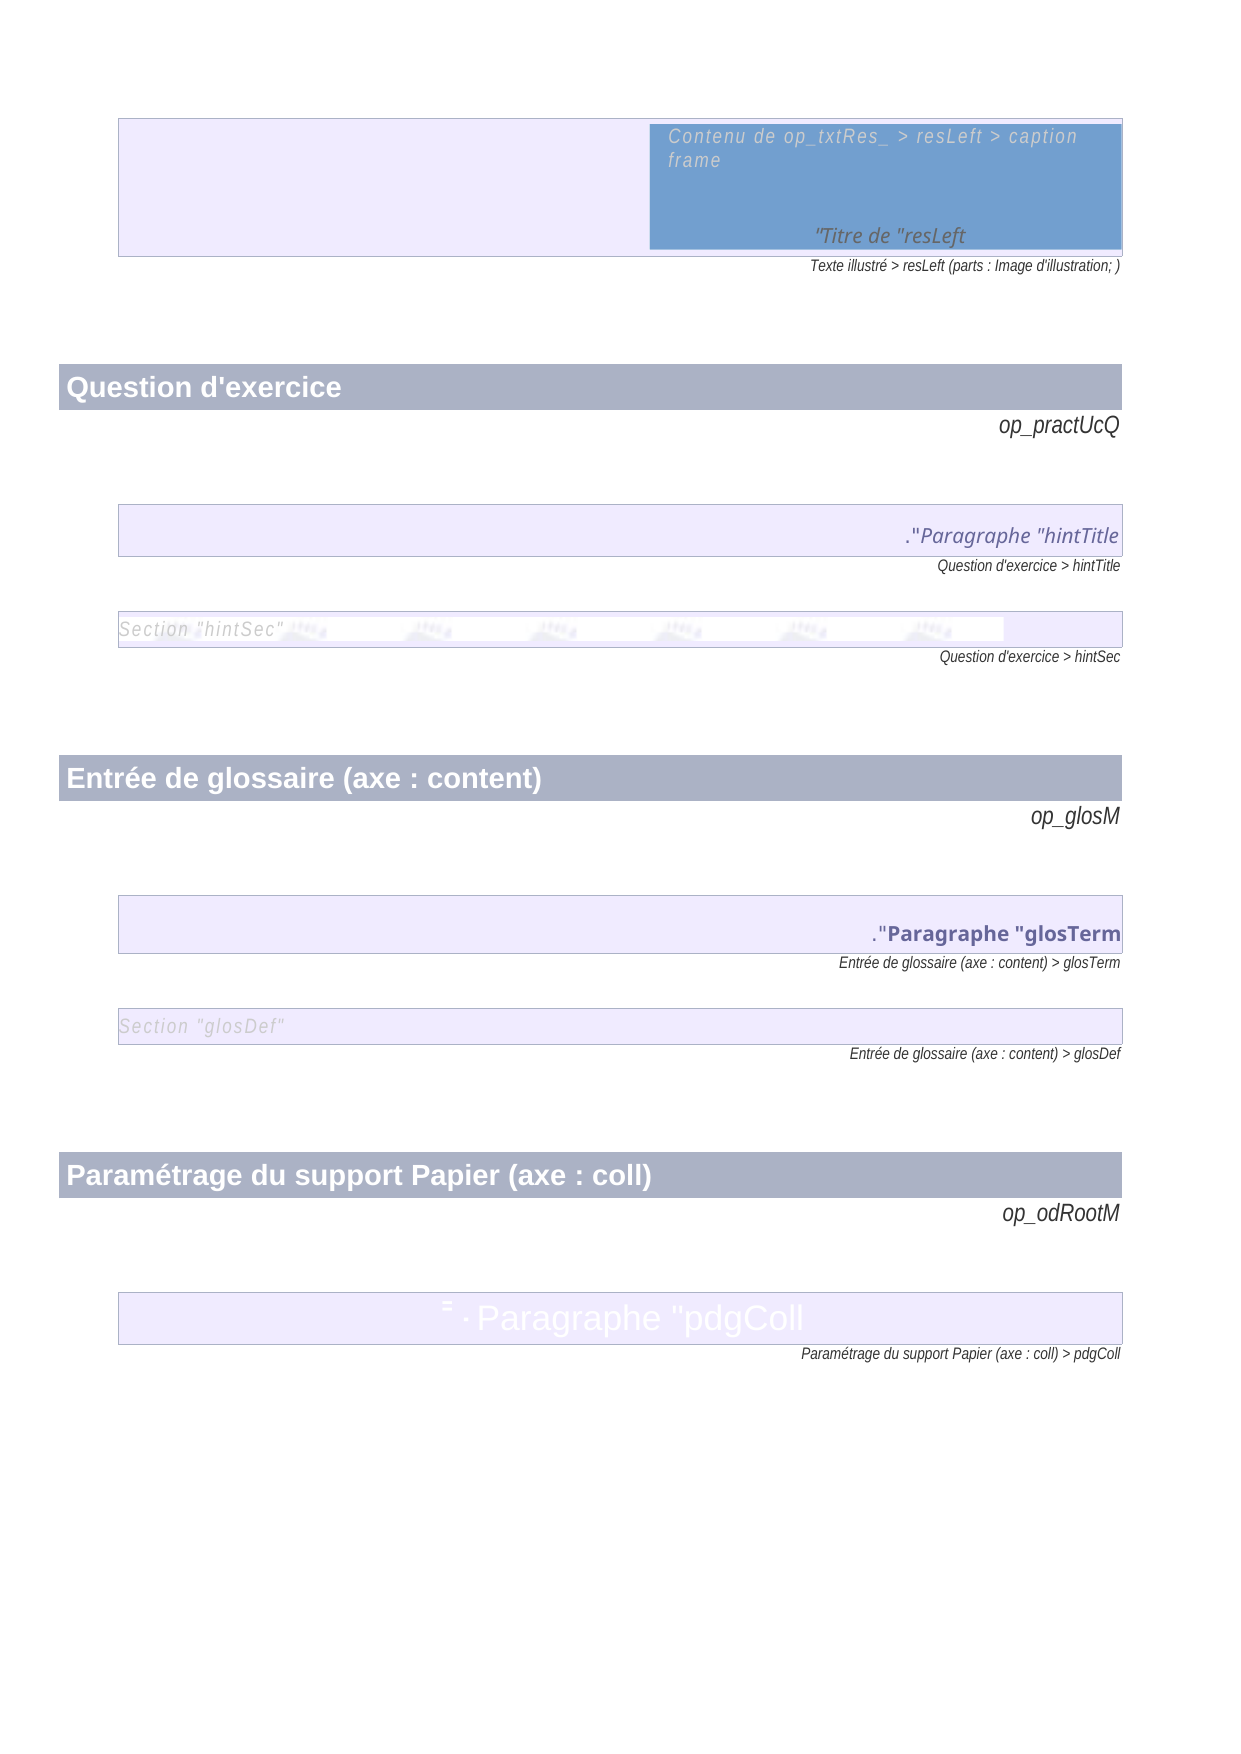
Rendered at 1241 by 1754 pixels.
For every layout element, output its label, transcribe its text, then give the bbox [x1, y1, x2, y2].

table_header Section "glosDef" [119, 1009, 1122, 1044]
picture [119, 617, 1004, 641]
table_header Paragraphe "pdgColl". [119, 1293, 1122, 1344]
title Paramétrage du support Papier (axe : coll) [60, 1153, 1122, 1197]
title Entrée de glossaire (axe : content) > glosTerm [118, 954, 1122, 972]
table_header Paragraphe "glosTerm". [119, 896, 1122, 953]
subtitle op_practUcQ [118, 410, 1122, 439]
table_header Paragraphe "hintTitle". [119, 505, 1122, 556]
title Question d'exercice [60, 365, 1122, 409]
subtitle op_odRootM [118, 1198, 1122, 1227]
table_header Section "hintSec" [119, 612, 1122, 647]
table_header [119, 119, 1122, 256]
title Question d'exercice > hintSec [118, 648, 1122, 666]
title Texte illustré > resLeft (parts : Image d'illustration; ) [118, 257, 1122, 275]
title Paramétrage du support Papier (axe : coll) > pdgColl [118, 1345, 1122, 1363]
title Question d'exercice > hintTitle [118, 557, 1122, 575]
title Entrée de glossaire (axe : content) [60, 756, 1122, 800]
subtitle op_glosM [118, 801, 1122, 830]
title Entrée de glossaire (axe : content) > glosDef [118, 1045, 1122, 1063]
